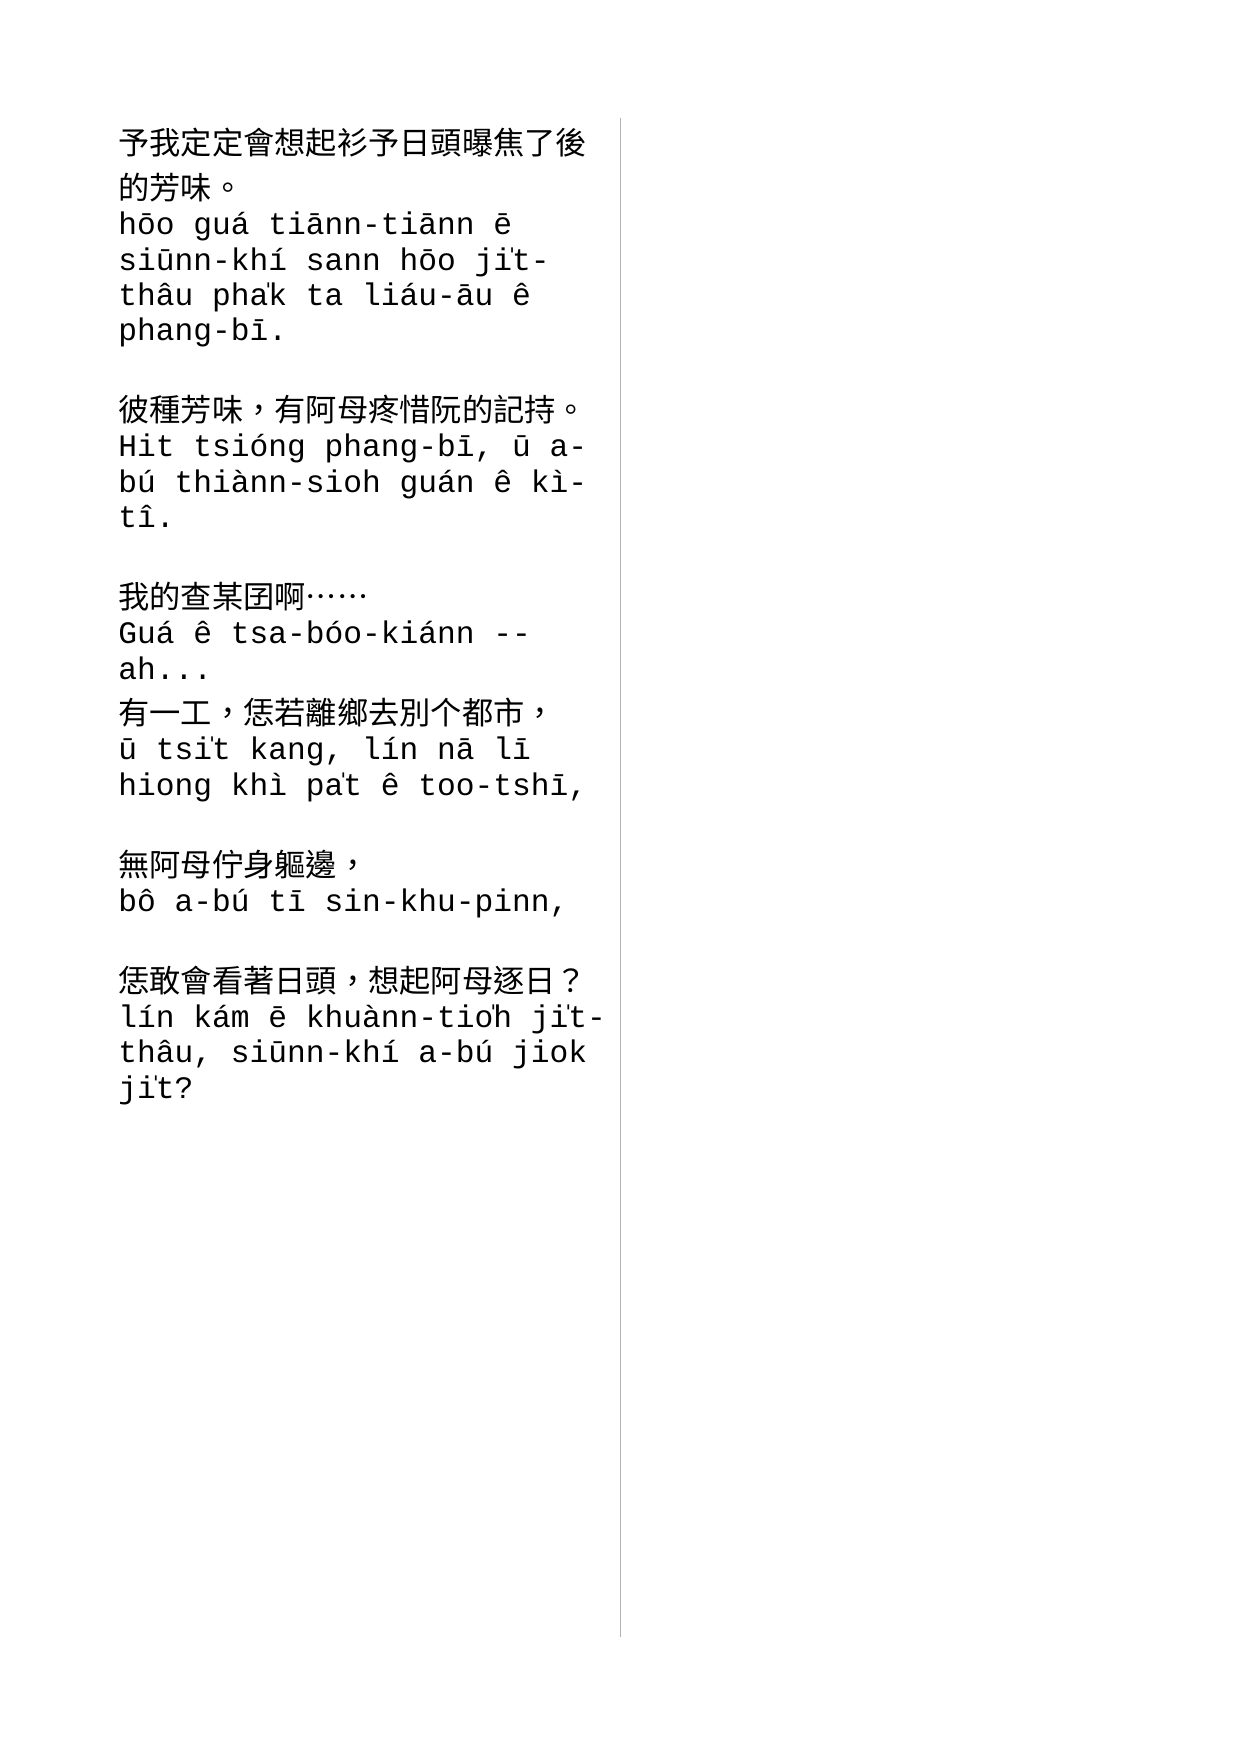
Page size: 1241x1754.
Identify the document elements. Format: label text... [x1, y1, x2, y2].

text 有一工，恁若離鄉去別个都市， [118, 688, 618, 734]
text ū tsi̍t kang, lín nā lī hiong khì pa̍t ê too-tshī, [118, 734, 618, 804]
text lín kám ē khuànn-tio̍h ji̍t-thâu, siūnn-khí a-bú jiok ji̍t? [118, 1001, 618, 1107]
text 彼種芳味，有阿母疼惜阮的記持。 [118, 386, 618, 431]
text bô a-bú tī sin-khu-pinn, [118, 885, 618, 921]
text 予我定定會想起衫予日頭曝焦了後的芳味。 [118, 118, 618, 208]
text 無阿母佇身軀邊， [118, 840, 618, 885]
text hōo guá tiānn-tiānn ē siūnn-khí sann hōo ji̍t-thâu pha̍k ta liáu-āu ê phang-bī. [118, 208, 618, 350]
text 恁敢會看著日頭，想起阿母逐日？ [118, 956, 618, 1001]
text 我的查某囝啊…… [118, 572, 618, 618]
text Guá ê tsa-bóo-kiánn --ah... [118, 618, 618, 688]
text Hit tsióng phang-bī, ū a-bú thiànn-sioh guán ê kì-tî. [118, 431, 618, 537]
